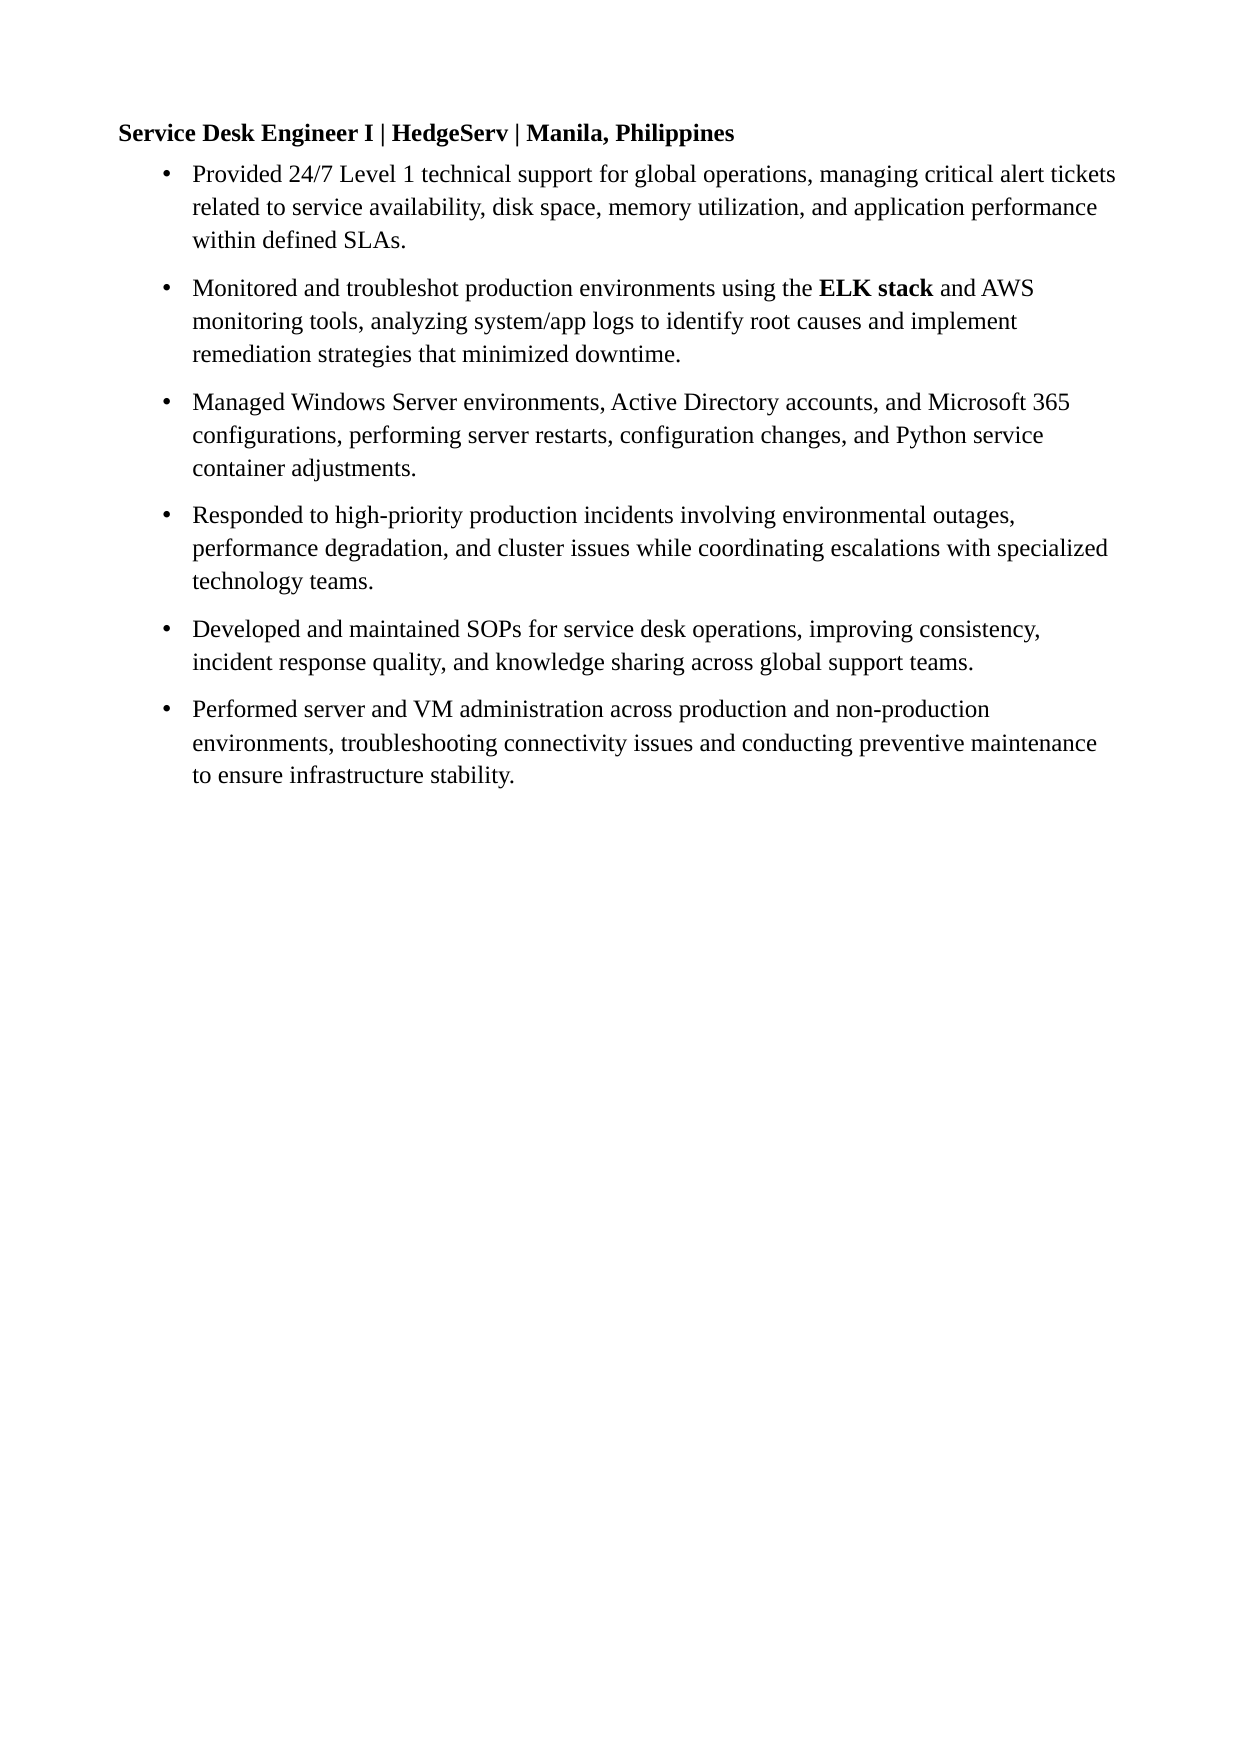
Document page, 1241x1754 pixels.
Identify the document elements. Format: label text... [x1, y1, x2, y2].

subtitle Service Desk Engineer I | HedgeServ | Manila, Philippines [118, 118, 1122, 147]
list Managed Windows Server environments, Active Directory accounts, and Microsoft 365 configurations, performing server restarts, configuration changes, and Python service container adjustments. [162, 387, 1122, 481]
list Provided 24/7 Level 1 technical support for global operations, managing critical alert tickets related to service availability, disk space, memory utilization, and application performance within defined SLAs. [162, 159, 1122, 254]
list Developed and maintained SOPs for service desk operations, improving consistency, incident response quality, and knowledge sharing across global support teams. [162, 614, 1122, 676]
list Monitored and troubleshot production environments using the ELK stack and AWS monitoring tools, analyzing system/app logs to identify root causes and implement remediation strategies that minimized downtime. [162, 273, 1122, 368]
list Responded to high-priority production incidents involving environmental outages, performance degradation, and cluster issues while coordinating escalations with specialized technology teams. [162, 500, 1122, 595]
list Performed server and VM administration across production and non-production environments, troubleshooting connectivity issues and conducting preventive maintenance to ensure infrastructure stability. [162, 694, 1122, 789]
